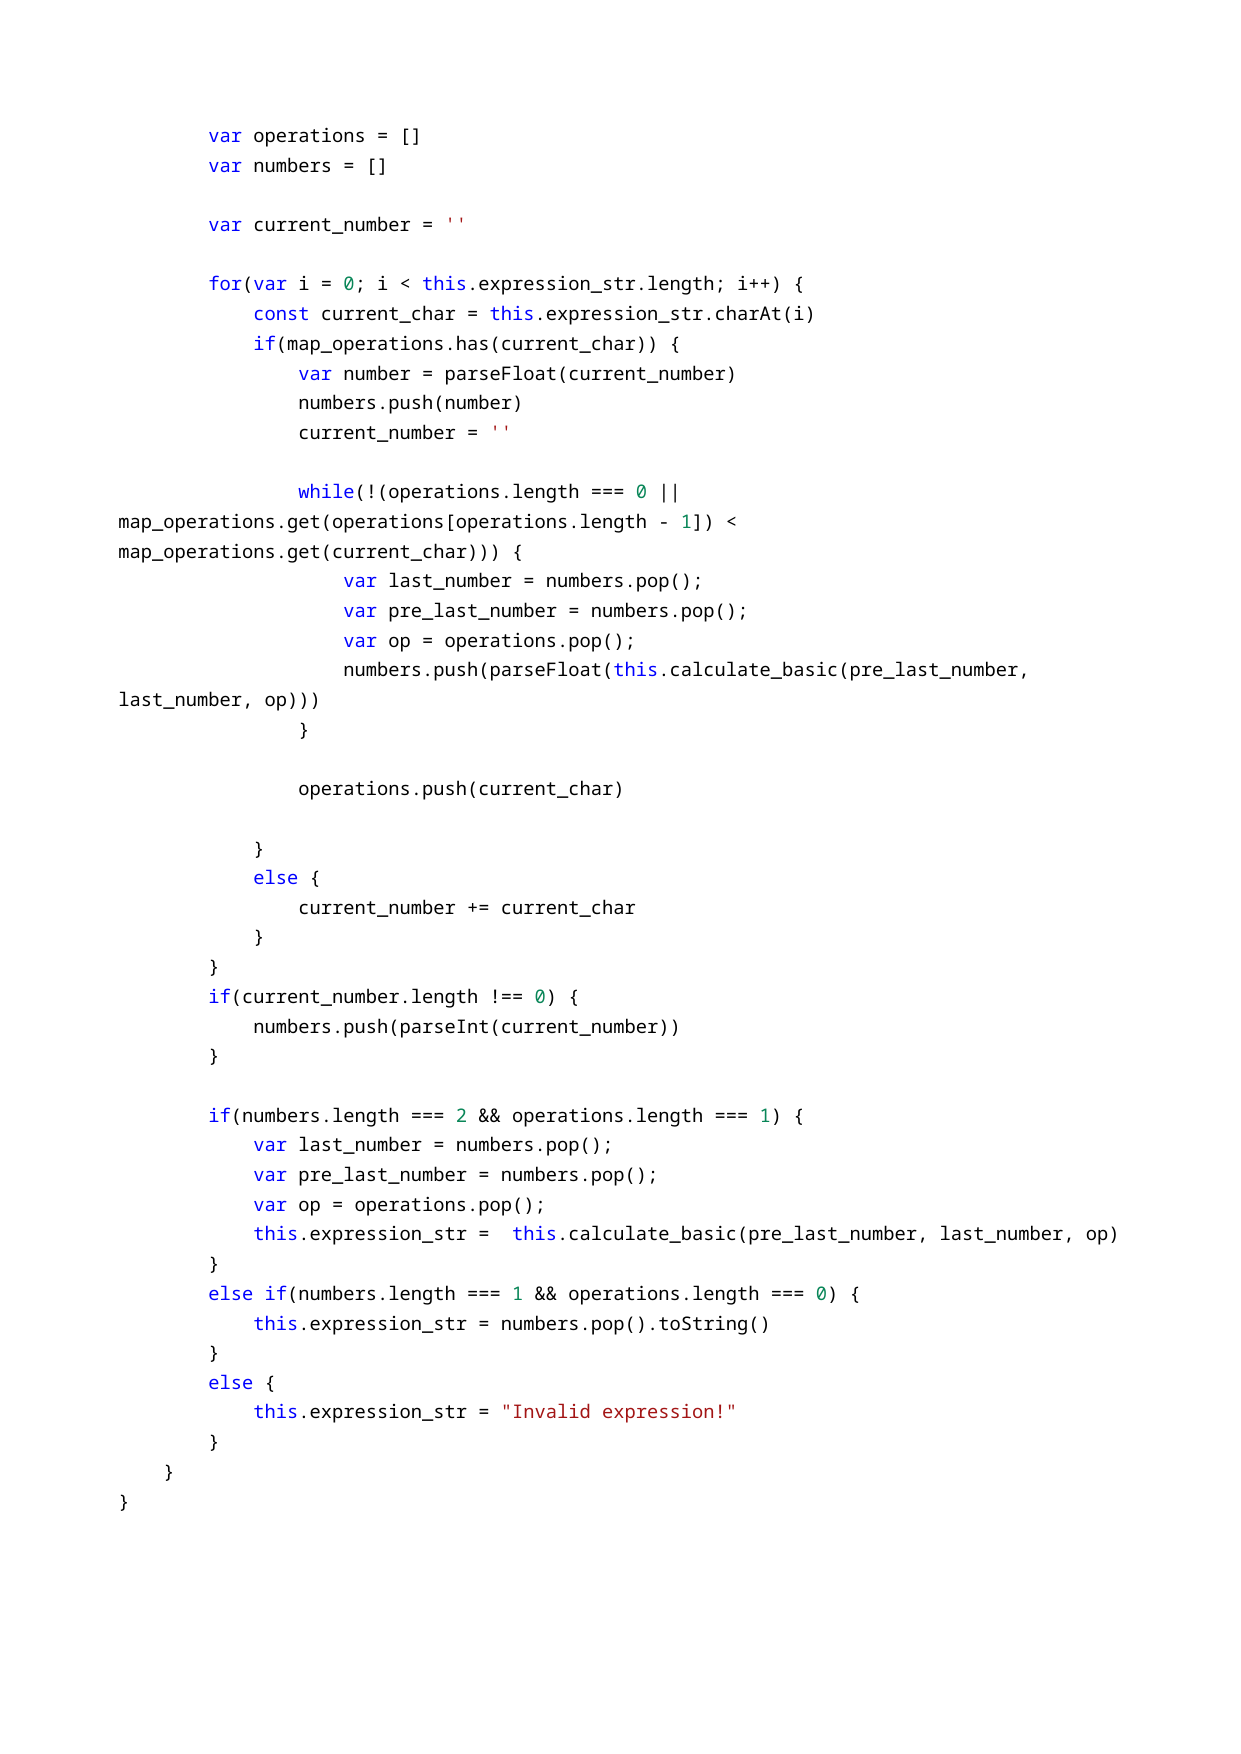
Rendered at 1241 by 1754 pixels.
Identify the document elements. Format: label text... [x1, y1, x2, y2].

text for(var i = 0; i < this.expression_str.length; i++) { [118, 267, 1122, 296]
text } [118, 1424, 1122, 1454]
text } [118, 712, 1122, 742]
text this.expression_str = "Invalid expression!" [118, 1395, 1122, 1424]
text } [118, 1484, 1122, 1513]
text else if(numbers.length === 1 && operations.length === 0) { [118, 1276, 1122, 1306]
text var numbers = [] [118, 148, 1122, 177]
text this.expression_str = this.calculate_basic(pre_last_number, last_number, op) [118, 1217, 1122, 1246]
text var op = operations.pop(); [118, 1187, 1122, 1217]
text var last_number = numbers.pop(); [118, 1127, 1122, 1157]
text } [118, 949, 1122, 979]
text } [118, 920, 1122, 949]
text } [118, 1454, 1122, 1484]
text } [118, 831, 1122, 860]
text while(!(operations.length === 0 || map_operations.get(operations[operations.length - 1]) < map_operations.get(current_char))) { [118, 474, 1122, 563]
text else { [118, 860, 1122, 890]
text var number = parseFloat(current_number) [118, 356, 1122, 385]
text var op = operations.pop(); [118, 623, 1122, 652]
text else { [118, 1365, 1122, 1395]
text var pre_last_number = numbers.pop(); [118, 1157, 1122, 1187]
text } [118, 1038, 1122, 1068]
text if(current_number.length !== 0) { [118, 979, 1122, 1009]
text } [118, 1246, 1122, 1276]
text numbers.push(number) [118, 385, 1122, 415]
text if(map_operations.has(current_char)) { [118, 326, 1122, 356]
text current_number += current_char [118, 890, 1122, 920]
text operations.push(current_char) [118, 771, 1122, 801]
text if(numbers.length === 2 && operations.length === 1) { [118, 1098, 1122, 1127]
text var pre_last_number = numbers.pop(); [118, 593, 1122, 623]
text var last_number = numbers.pop(); [118, 563, 1122, 593]
text this.expression_str = numbers.pop().toString() [118, 1306, 1122, 1335]
text var operations = [] [118, 118, 1122, 148]
text numbers.push(parseFloat(this.calculate_basic(pre_last_number, last_number, op))) [118, 652, 1122, 712]
text } [118, 1335, 1122, 1365]
text numbers.push(parseInt(current_number)) [118, 1009, 1122, 1038]
text var current_number = '' [118, 207, 1122, 237]
text const current_char = this.expression_str.charAt(i) [118, 296, 1122, 326]
text current_number = '' [118, 415, 1122, 445]
